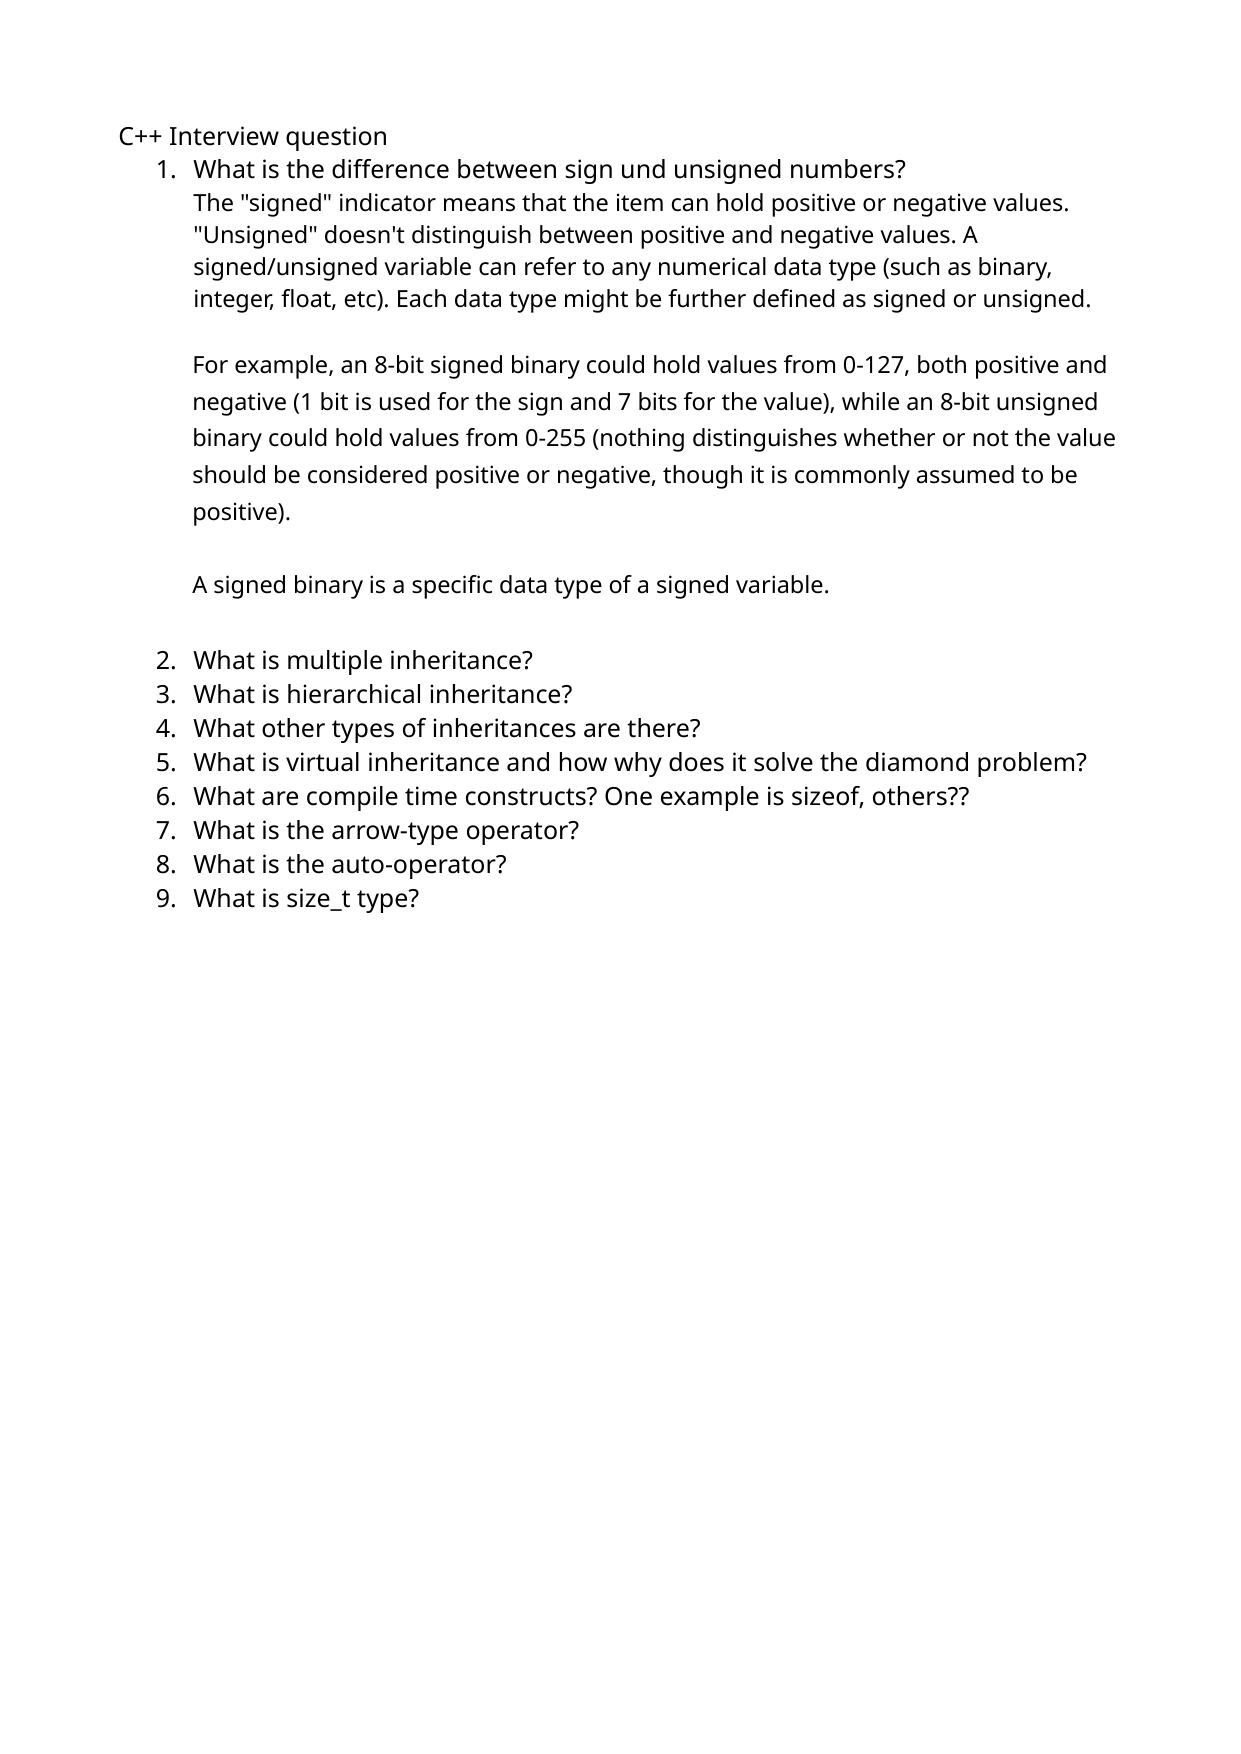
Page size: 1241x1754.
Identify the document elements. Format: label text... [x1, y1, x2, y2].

text C++ Interview question [118, 118, 1122, 152]
list What are compile time constructs? One example is sizeof, others?? [156, 779, 1122, 813]
text A signed binary is a specific data type of a signed variable. [192, 569, 1122, 638]
list What is size_t type? [156, 881, 1122, 915]
list What is virtual inheritance and how why does it solve the diamond problem? [156, 744, 1122, 779]
list What other types of inheritances are there? [156, 711, 1122, 744]
list What is the arrow-type operator? [156, 813, 1122, 847]
list What is multiple inheritance? [156, 642, 1122, 676]
list What is the auto-operator? [156, 847, 1122, 881]
list What is the difference between sign und unsigned numbers? The "signed" indicator means that the item can hold positive or negative values. "Unsigned" doesn't distinguish between positive and negative values. A signed/unsigned variable can refer to any numerical data type (such as binary, integer, float, etc). Each data type might be further defined as signed or unsigned. [156, 152, 1122, 348]
text For example, an 8-bit signed binary could hold values from 0-127, both positive and negative (1 bit is used for the sign and 7 bits for the value), while an 8-bit unsigned binary could hold values from 0-255 (nothing distinguishes whether or not the value should be considered positive or negative, though it is commonly assumed to be positive). [192, 348, 1122, 564]
list What is hierarchical inheritance? [156, 676, 1122, 711]
